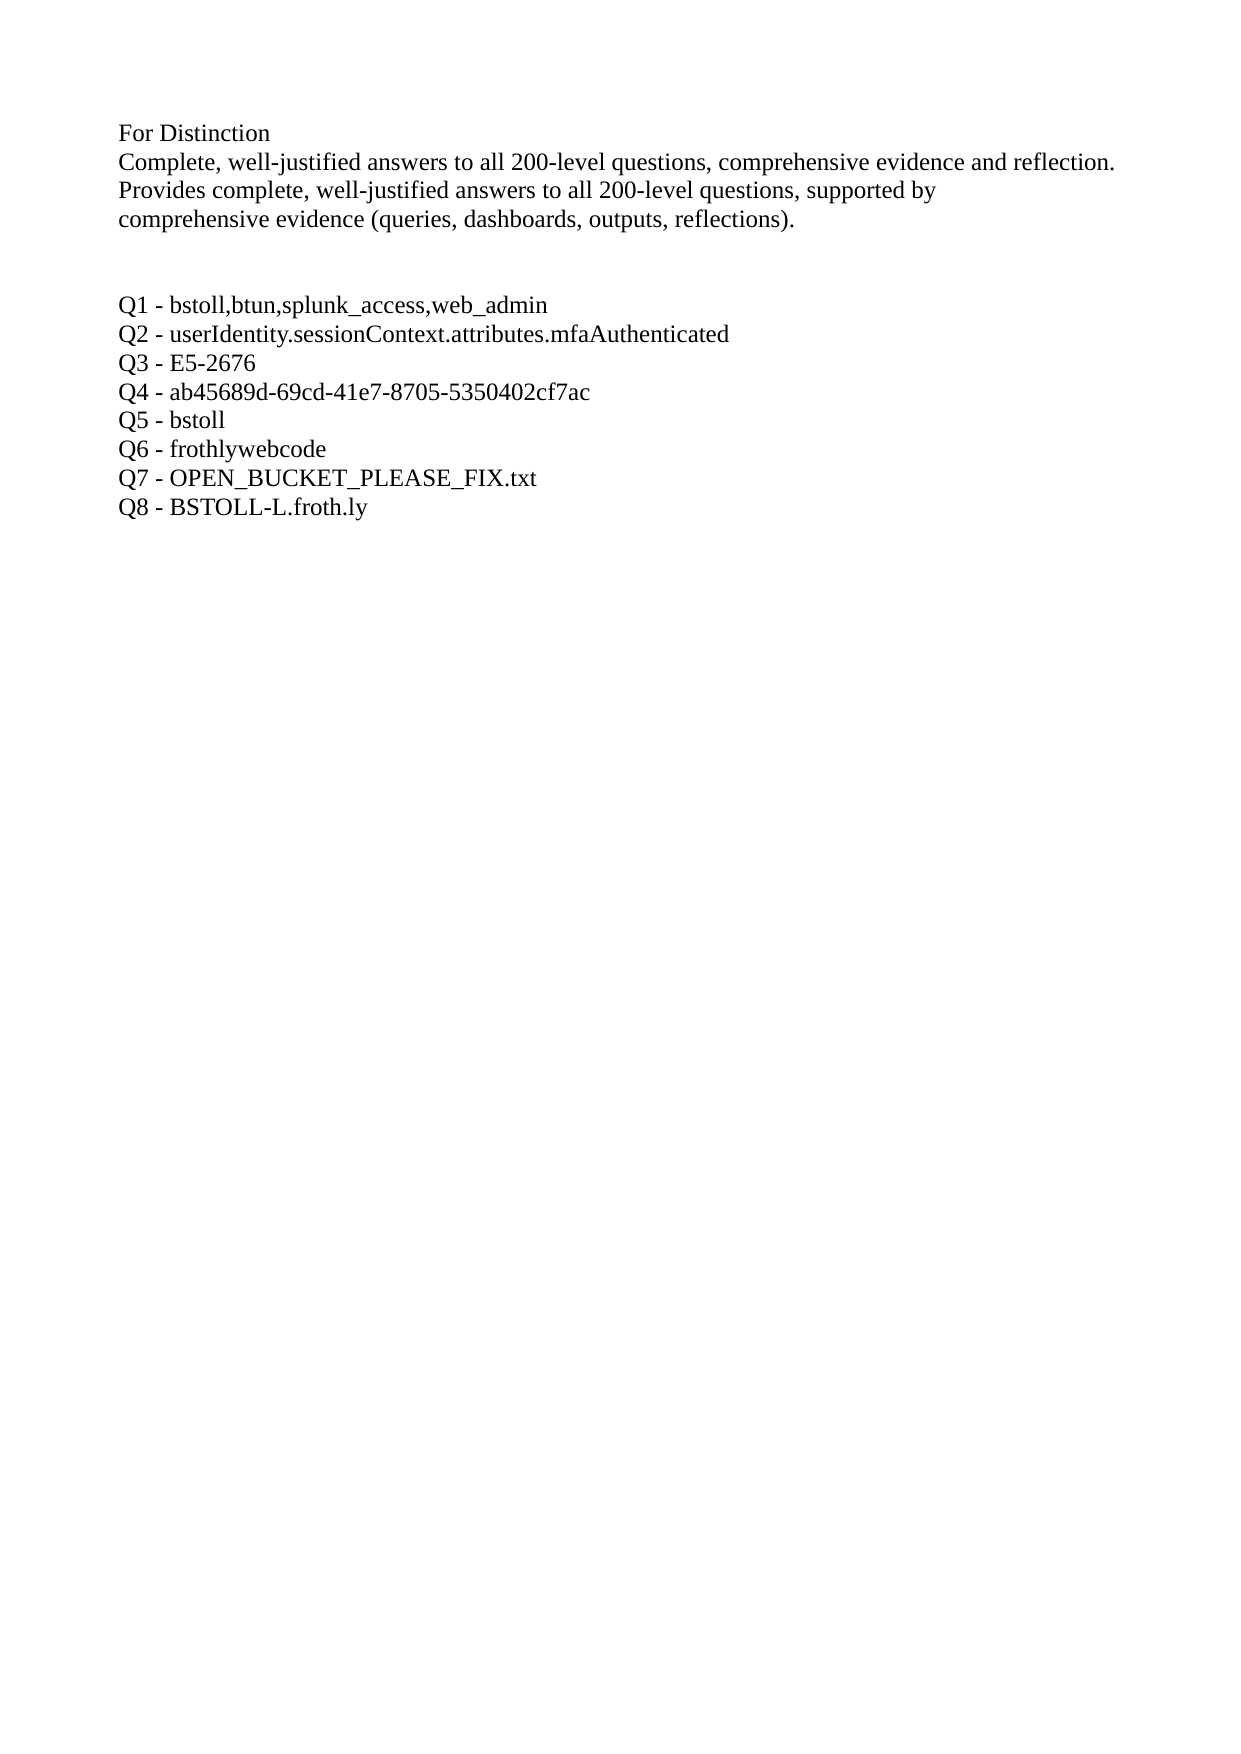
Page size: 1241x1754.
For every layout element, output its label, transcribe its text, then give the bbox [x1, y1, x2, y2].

text Q4 - ab45689d-69cd-41e7-8705-5350402cf7ac [118, 377, 1122, 406]
text Q2 - userIdentity.sessionContext.attributes.mfaAuthenticated [118, 319, 1122, 348]
text Complete, well-justified answers to all 200-level questions, comprehensive evidence and reflection. [118, 147, 1122, 176]
text Q8 - BSTOLL-L.froth.ly [118, 492, 1122, 521]
text Provides complete, well-justified answers to all 200-level questions, supported by [118, 176, 1122, 204]
text Q3 - E5-2676 [118, 348, 1122, 377]
text Q6 - frothlywebcode [118, 434, 1122, 463]
text Q5 - bstoll [118, 406, 1122, 434]
text Q1 - bstoll,btun,splunk_access,web_admin [118, 291, 1122, 319]
text Q7 - OPEN_BUCKET_PLEASE_FIX.txt [118, 463, 1122, 492]
text comprehensive evidence (queries, dashboards, outputs, reflections). [118, 204, 1122, 233]
text For Distinction [118, 118, 1122, 147]
